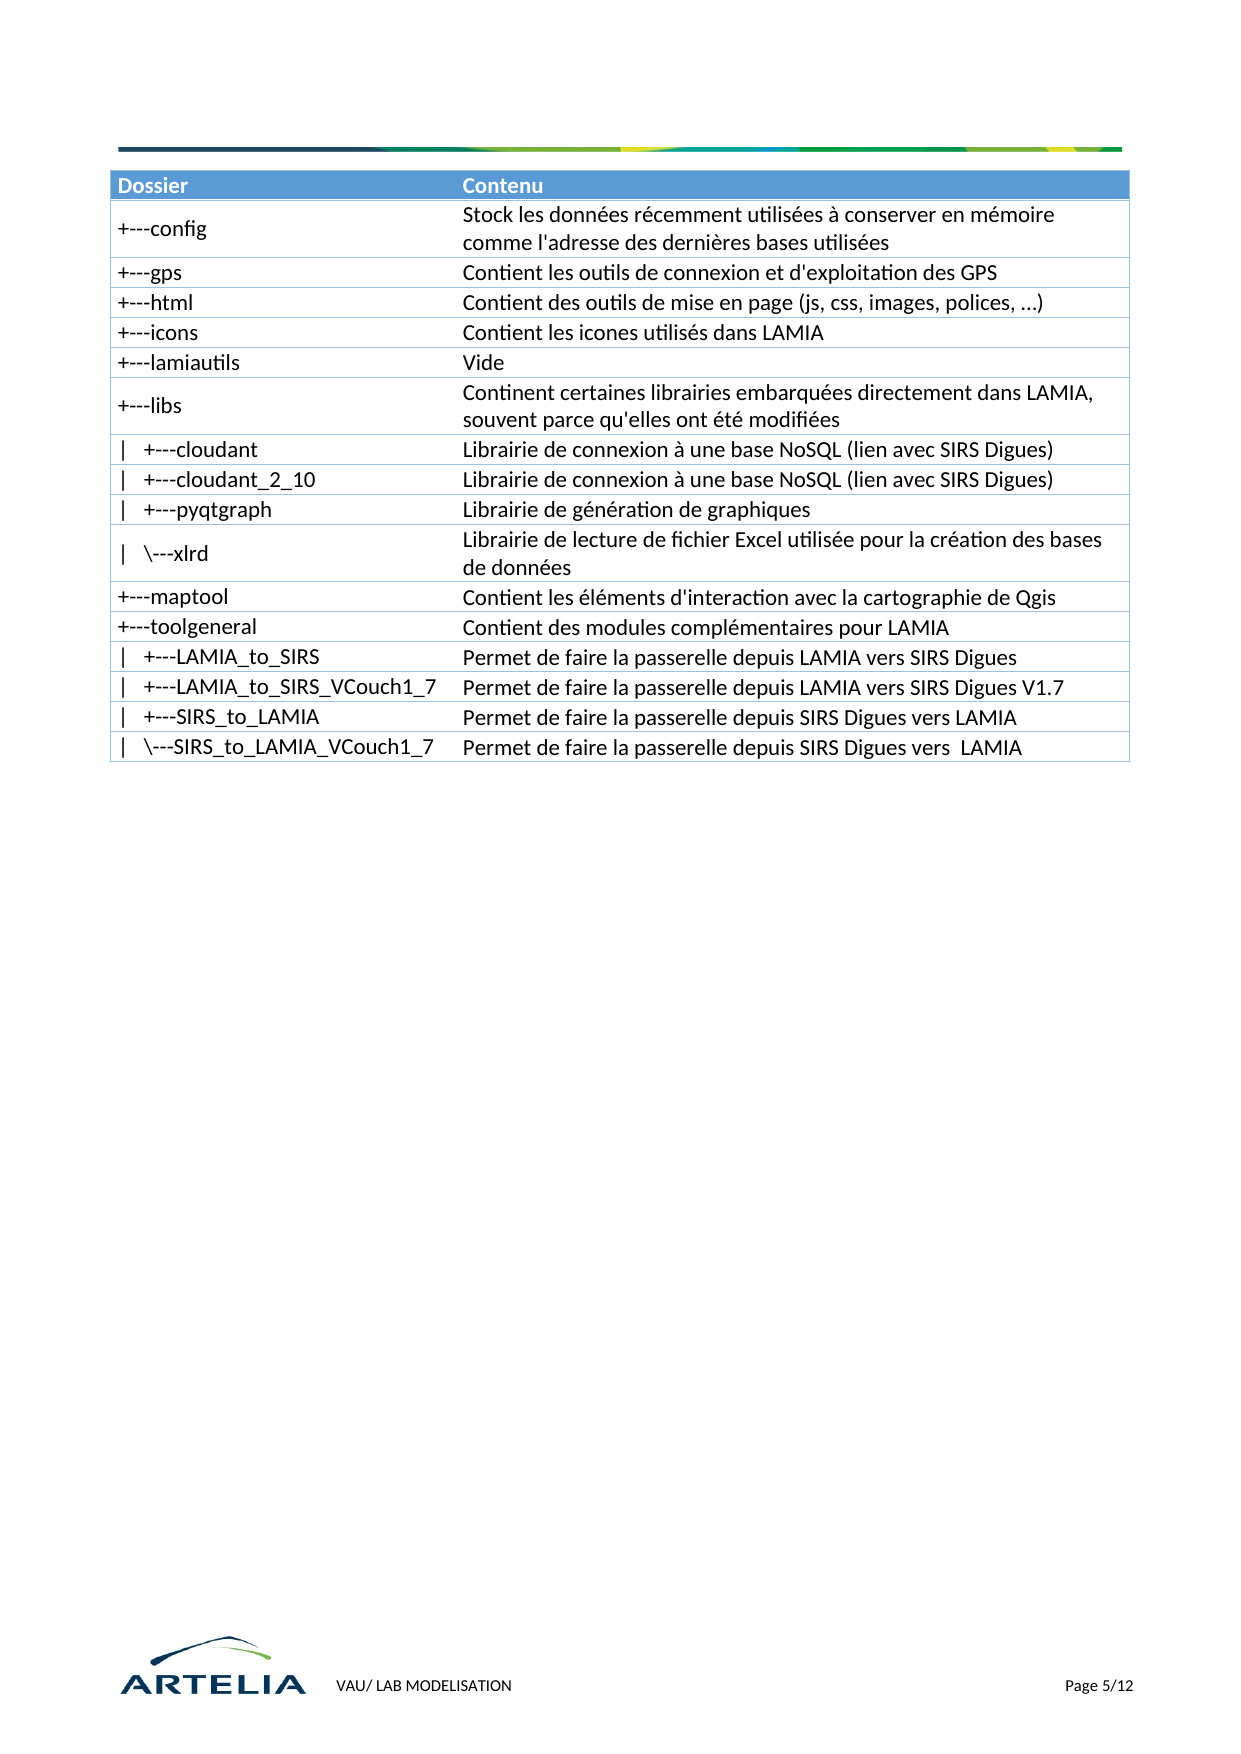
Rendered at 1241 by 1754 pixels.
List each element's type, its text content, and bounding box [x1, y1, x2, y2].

table_cell +---maptool [111, 582, 455, 611]
table_cell | +---SIRS_to_LAMIA [111, 702, 455, 731]
table_cell | +---pyqtgraph [111, 495, 455, 524]
picture [118, 1634, 308, 1696]
table_cell Contient les outils de connexion et d'exploitation des GPS [455, 258, 1129, 287]
table_cell Librairie de connexion à une base NoSQL (lien avec SIRS Digues) [455, 465, 1129, 494]
table_cell +---gps [111, 258, 455, 287]
table_header Dossier [111, 171, 455, 199]
table_cell +---libs [111, 378, 455, 434]
table_cell Permet de faire la passerelle depuis LAMIA vers SIRS Digues [455, 642, 1129, 671]
table_cell | +---cloudant [111, 435, 455, 464]
table_cell | \---xlrd [111, 525, 455, 581]
table_cell | +---cloudant_2_10 [111, 465, 455, 494]
table_cell Permet de faire la passerelle depuis LAMIA vers SIRS Digues V1.7 [455, 672, 1129, 701]
table_cell Librairie de connexion à une base NoSQL (lien avec SIRS Digues) [455, 435, 1129, 464]
table_cell +---config [111, 201, 455, 257]
table_cell +---toolgeneral [111, 612, 455, 641]
table_cell +---lamiautils [111, 348, 455, 377]
table_cell Vide [455, 348, 1129, 377]
table_cell Stock les données récemment utilisées à conserver en mémoire comme l'adresse des dernières bases utilisées [455, 201, 1129, 257]
picture [118, 147, 766, 152]
table_cell +---html [111, 288, 455, 317]
table_cell | +---LAMIA_to_SIRS [111, 642, 455, 671]
table_cell | \---SIRS_to_LAMIA_VCouch1_7 [111, 732, 455, 761]
table_cell Contient des modules complémentaires pour LAMIA [455, 612, 1129, 641]
table_cell Contient les icones utilisés dans LAMIA [455, 318, 1129, 347]
table_header Contenu [455, 171, 1129, 199]
table_cell Continent certaines librairies embarquées directement dans LAMIA, souvent parce qu'elles ont été modifiées [455, 378, 1129, 434]
table_cell +---icons [111, 318, 455, 347]
table_cell Librairie de génération de graphiques [455, 495, 1129, 524]
table_cell Contient des outils de mise en page (js, css, images, polices, …) [455, 288, 1129, 317]
picture [766, 147, 1123, 152]
table_cell Contient les éléments d'interaction avec la cartographie de Qgis [455, 582, 1129, 611]
table_cell Librairie de lecture de fichier Excel utilisée pour la création des bases de données [455, 525, 1129, 581]
table_cell Permet de faire la passerelle depuis SIRS Digues vers LAMIA [455, 702, 1129, 731]
table_cell Permet de faire la passerelle depuis SIRS Digues vers LAMIA [455, 732, 1129, 761]
table_cell | +---LAMIA_to_SIRS_VCouch1_7 [111, 672, 455, 701]
